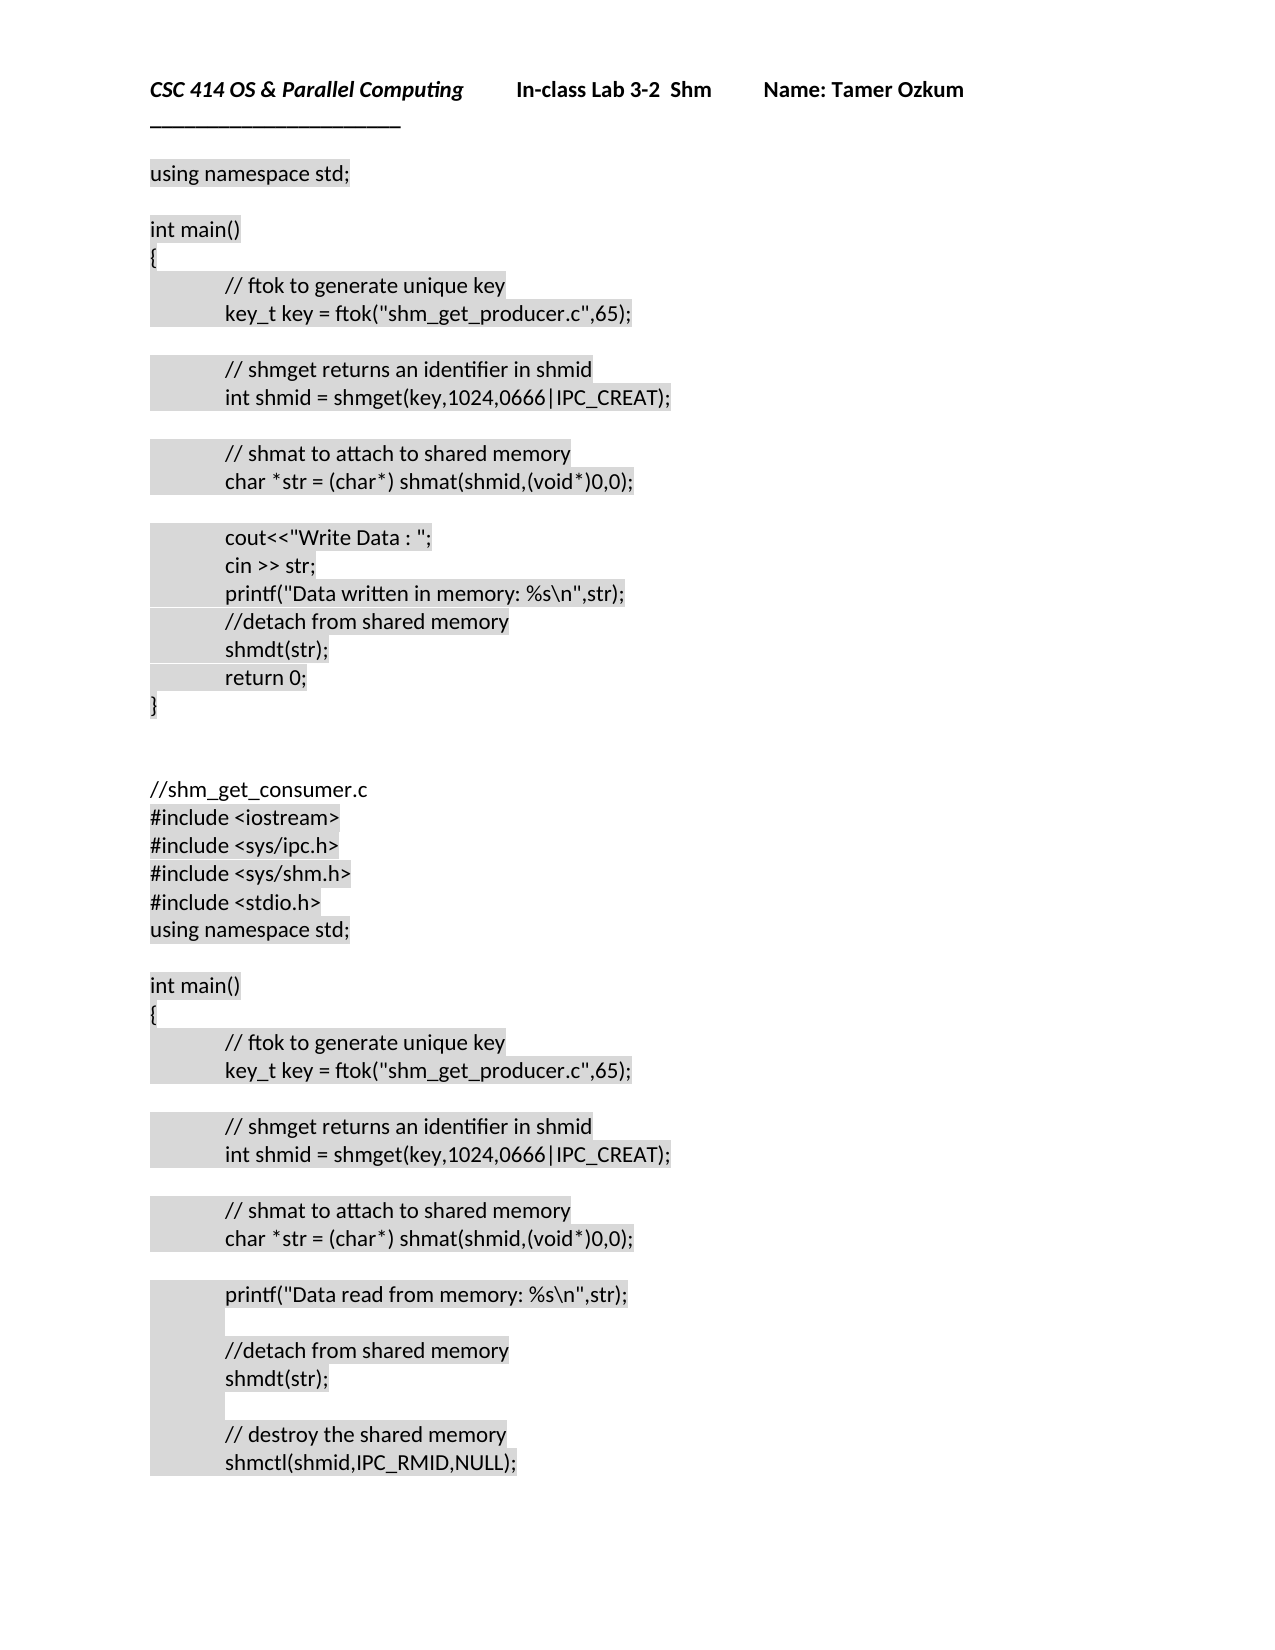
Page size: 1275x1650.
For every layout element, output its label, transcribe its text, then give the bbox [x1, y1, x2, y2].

text } [150, 691, 1125, 719]
text key_t key = ftok("shm_get_producer.c",65); [150, 1056, 1125, 1084]
text // shmat to attach to shared memory [150, 1196, 1125, 1224]
text char *str = (char*) shmat(shmid,(void*)0,0); [150, 467, 1125, 495]
text cin >> str; [150, 551, 1125, 579]
text shmdt(str); [150, 635, 1125, 663]
text #include <sys/shm.h> [150, 859, 1125, 888]
text //shm_get_consumer.c [150, 776, 1125, 803]
text int main() [150, 215, 1125, 243]
text int shmid = shmget(key,1024,0666|IPC_CREAT); [150, 1140, 1125, 1168]
text printf("Data read from memory: %s\n",str); [150, 1280, 1125, 1308]
text { [150, 1000, 1125, 1028]
text cout<<"Write Data : "; [150, 523, 1125, 551]
text #include <sys/ipc.h> [150, 832, 1125, 859]
text //detach from shared memory [150, 1336, 1125, 1364]
text using namespace std; [150, 159, 1125, 187]
text // shmget returns an identifier in shmid [150, 355, 1125, 383]
text key_t key = ftok("shm_get_producer.c",65); [150, 299, 1125, 327]
text shmctl(shmid,IPC_RMID,NULL); [150, 1448, 1125, 1476]
text // shmget returns an identifier in shmid [150, 1112, 1125, 1140]
text // destroy the shared memory [150, 1420, 1125, 1448]
text printf("Data written in memory: %s\n",str); [150, 579, 1125, 607]
text // ftok to generate unique key [150, 1028, 1125, 1056]
text { [150, 243, 1125, 271]
text #include <iostream> [150, 803, 1125, 832]
text return 0; [150, 663, 1125, 691]
text // ftok to generate unique key [150, 271, 1125, 299]
text int shmid = shmget(key,1024,0666|IPC_CREAT); [150, 383, 1125, 411]
text char *str = (char*) shmat(shmid,(void*)0,0); [150, 1224, 1125, 1252]
text //detach from shared memory [150, 607, 1125, 635]
text int main() [150, 972, 1125, 1000]
text // shmat to attach to shared memory [150, 439, 1125, 467]
text #include <stdio.h> [150, 888, 1125, 916]
text shmdt(str); [150, 1364, 1125, 1392]
text using namespace std; [150, 916, 1125, 944]
